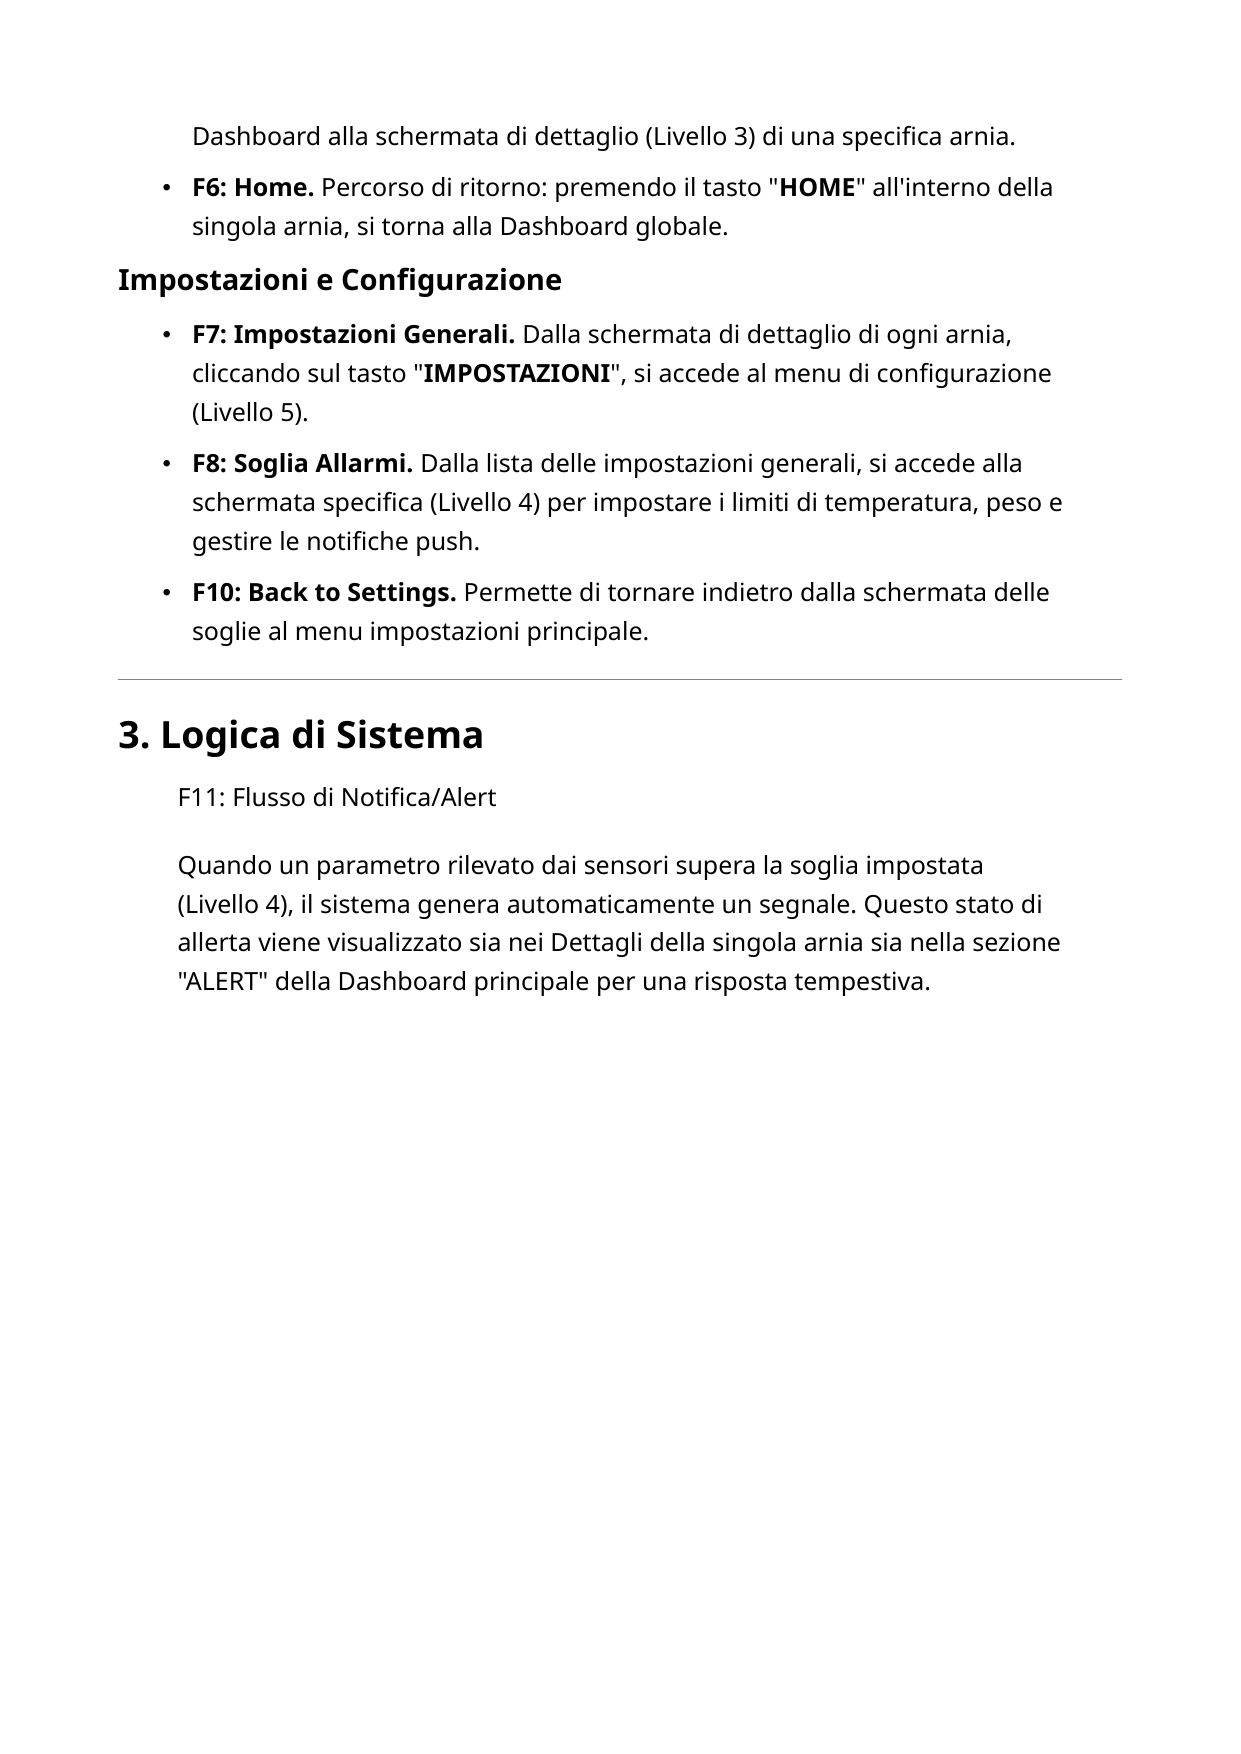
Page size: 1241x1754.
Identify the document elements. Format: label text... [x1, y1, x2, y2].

subtitle Impostazioni e Configurazione [118, 259, 1122, 299]
text F11: Flusso di Notifica/Alert [177, 779, 1063, 813]
list F7: Impostazioni Generali. Dalla schermata di dettaglio di ogni arnia, cliccando sul tasto "IMPOSTAZIONI", si accede al menu di configurazione (Livello 5). [162, 317, 1122, 429]
list Dashboard alla schermata di dettaglio (Livello 3) di una specifica arnia. [162, 118, 1122, 152]
subtitle 3. Logica di Sistema [118, 709, 1122, 760]
list F10: Back to Settings. Permette di tornare indietro dalla schermata delle soglie al menu impostazioni principale. [162, 574, 1122, 647]
list F6: Home. Percorso di ritorno: premendo il tasto "HOME" all'interno della singola arnia, si torna alla Dashboard globale. [162, 169, 1122, 242]
text Quando un parametro rilevato dai sensori supera la soglia impostata (Livello 4), il sistema genera automaticamente un segnale. Questo stato di allerta viene visualizzato sia nei Dettagli della singola arnia sia nella sezione "ALERT" della Dashboard principale per una risposta tempestiva. [177, 848, 1063, 998]
list F8: Soglia Allarmi. Dalla lista delle impostazioni generali, si accede alla schermata specifica (Livello 4) per impostare i limiti di temperatura, peso e gestire le notifiche push. [162, 446, 1122, 557]
